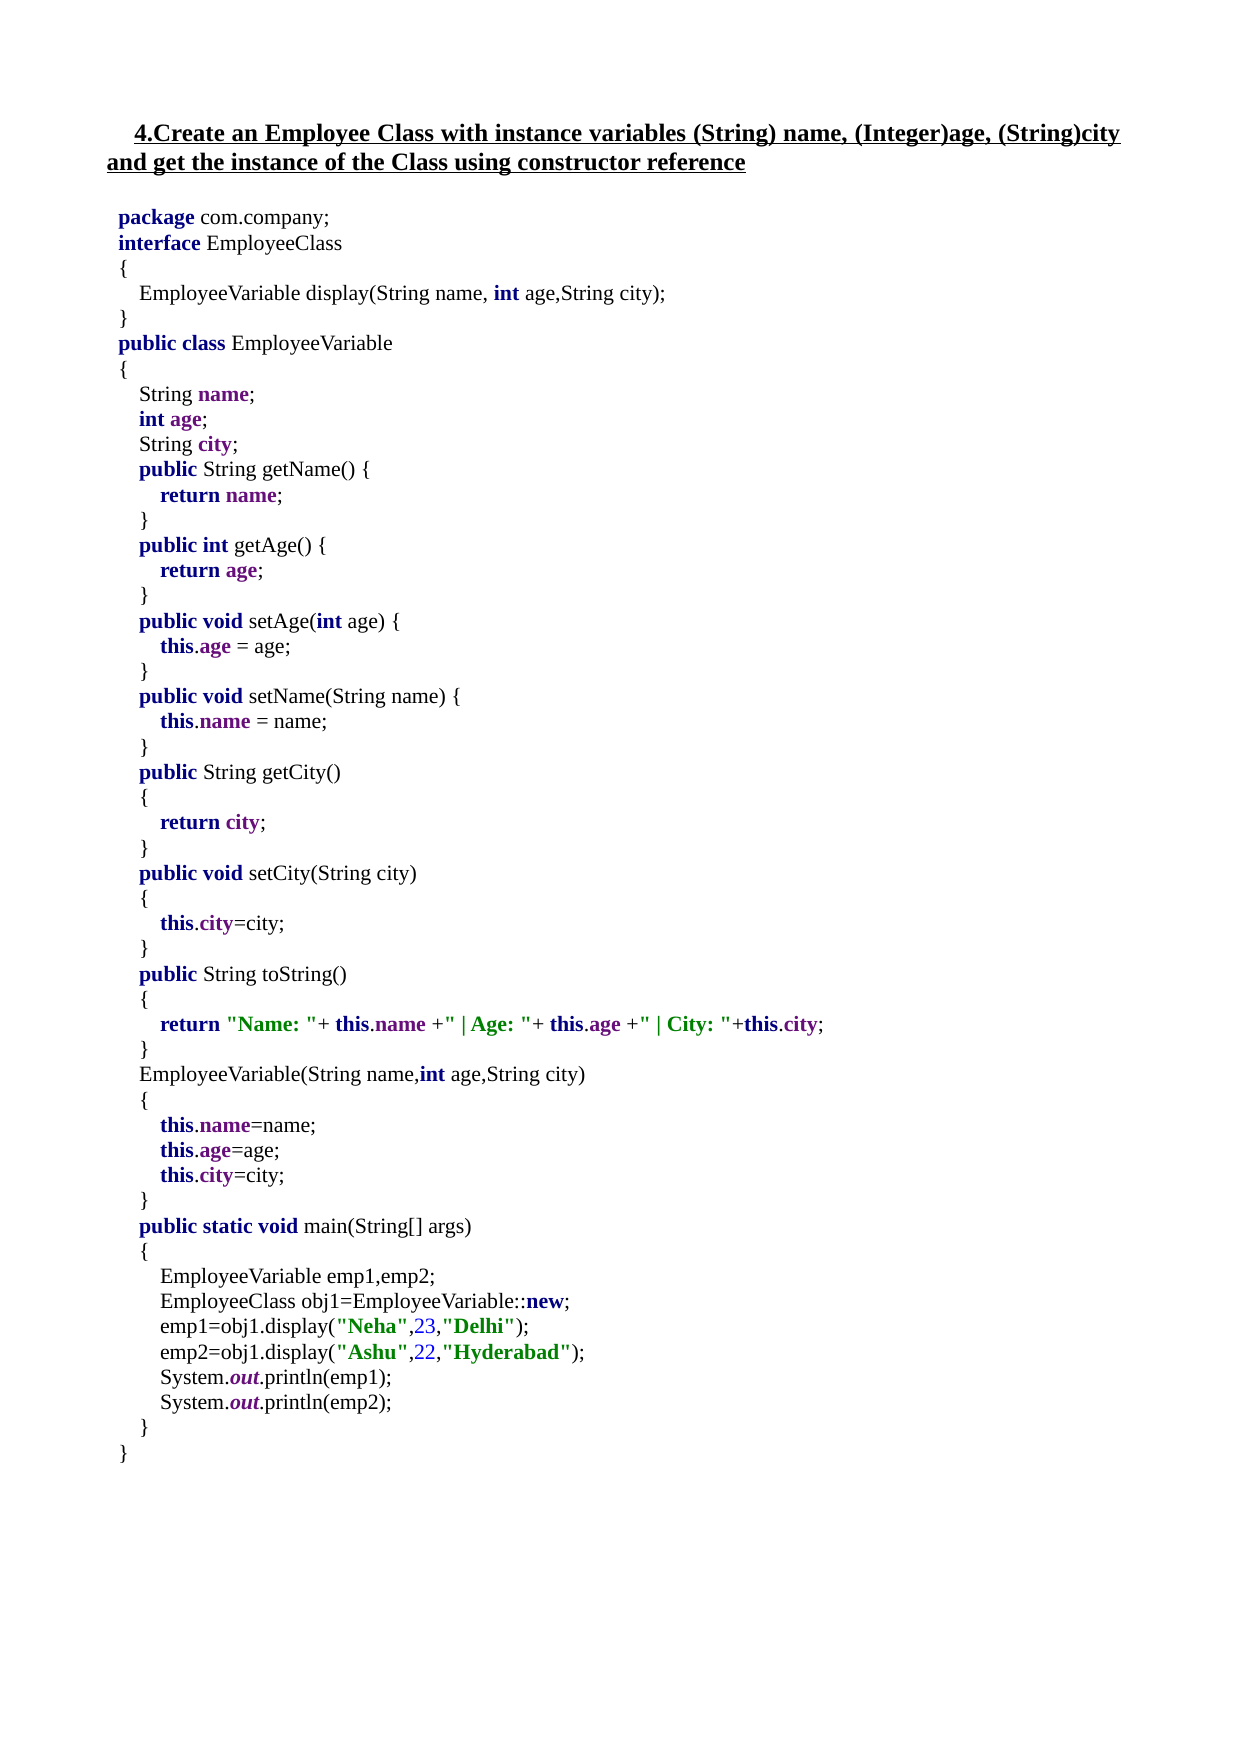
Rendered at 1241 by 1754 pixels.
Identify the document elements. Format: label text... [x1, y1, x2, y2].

text emp1=obj1.display("Neha",23,"Delhi"); [118, 1313, 1122, 1339]
text String name; [118, 381, 1122, 406]
text 4.Create an Employee Class with instance variables (String) name, (Integer)age, (String)city and get the instance of the Class using constructor reference [106, 118, 1122, 176]
text emp2=obj1.display("Ashu",22,"Hyderabad"); [118, 1339, 1122, 1364]
text { [118, 885, 1122, 910]
text System.out.println(emp2); [118, 1389, 1122, 1414]
text { [118, 1238, 1122, 1263]
text { [118, 1087, 1122, 1112]
text this.name=name; [118, 1112, 1122, 1137]
text public void setName(String name) { [118, 683, 1122, 708]
text EmployeeVariable(String name,int age,String city) [118, 1061, 1122, 1087]
text EmployeeVariable emp1,emp2; [118, 1263, 1122, 1288]
text this.city=city; [118, 1162, 1122, 1187]
text public void setCity(String city) [118, 860, 1122, 885]
text { [118, 986, 1122, 1011]
text return name; [118, 482, 1122, 507]
text EmployeeVariable display(String name, int age,String city); [118, 280, 1122, 305]
text public String toString() [118, 961, 1122, 986]
text } [118, 507, 1122, 532]
text this.age=age; [118, 1137, 1122, 1162]
text public int getAge() { [118, 532, 1122, 557]
text System.out.println(emp1); [118, 1364, 1122, 1389]
text return age; [118, 557, 1122, 582]
text public String getCity() [118, 759, 1122, 784]
text this.age = age; [118, 633, 1122, 658]
text } [118, 658, 1122, 683]
text EmployeeClass obj1=EmployeeVariable::new; [118, 1288, 1122, 1313]
text public void setAge(int age) { [118, 608, 1122, 633]
text int age; [118, 406, 1122, 431]
text interface EmployeeClass [118, 229, 1122, 255]
text } [118, 834, 1122, 860]
text } [118, 1439, 1122, 1465]
text public static void main(String[] args) [118, 1213, 1122, 1238]
text this.city=city; [118, 910, 1122, 935]
text } [118, 935, 1122, 961]
text } [118, 582, 1122, 608]
text { [118, 784, 1122, 809]
text public String getName() { [118, 456, 1122, 482]
text return "Name: "+ this.name +" | Age: "+ this.age +" | City: "+this.city; [118, 1011, 1122, 1036]
text String city; [118, 431, 1122, 456]
text public class EmployeeVariable [118, 330, 1122, 356]
text } [118, 1036, 1122, 1061]
text } [118, 1187, 1122, 1213]
text } [118, 1414, 1122, 1439]
text } [118, 305, 1122, 330]
text { [118, 356, 1122, 381]
text return city; [118, 809, 1122, 834]
text { [118, 255, 1122, 280]
text package com.company; [118, 204, 1122, 229]
text this.name = name; [118, 708, 1122, 734]
text } [118, 734, 1122, 759]
